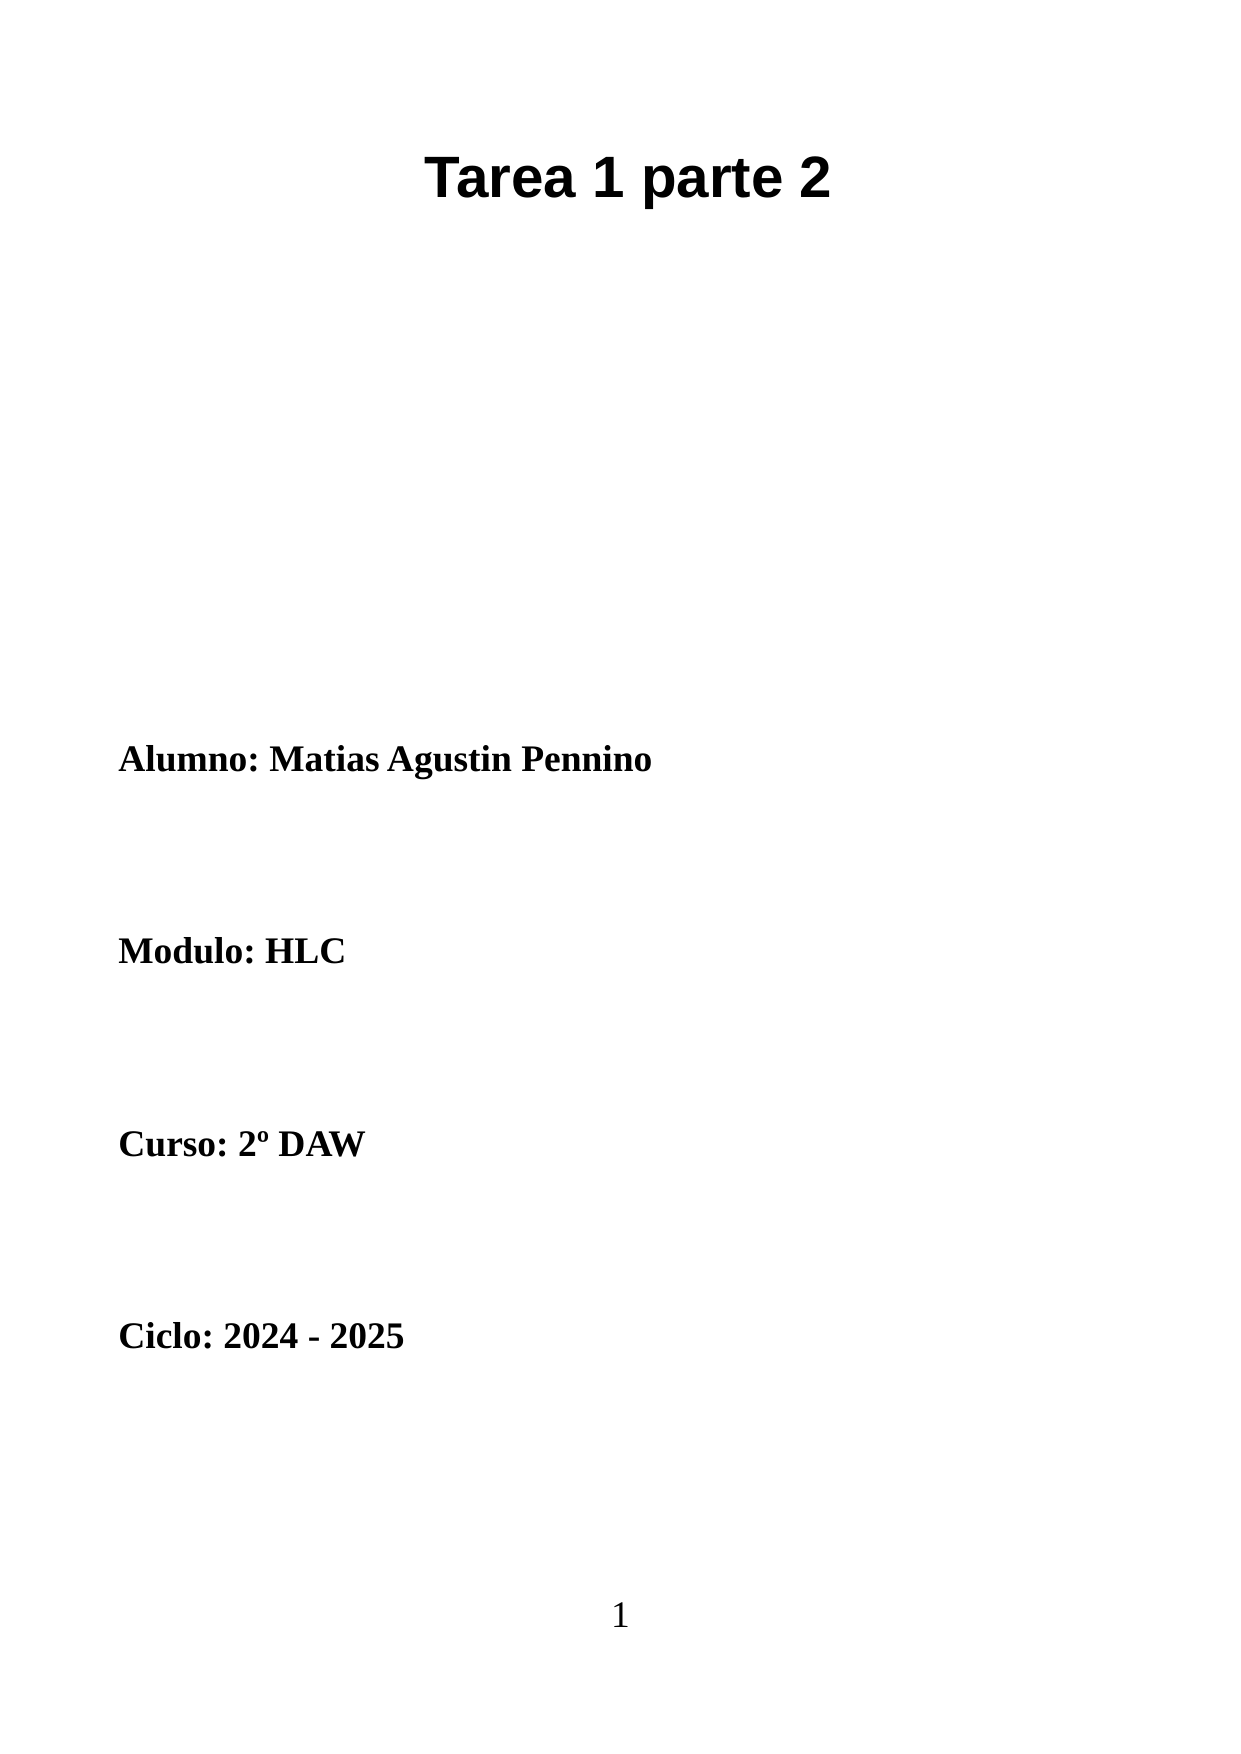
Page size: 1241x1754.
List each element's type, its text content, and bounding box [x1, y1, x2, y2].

text Curso: 2º DAW [118, 1121, 1122, 1164]
text Modulo: HLC [118, 928, 1122, 972]
title Tarea 1 parte 2 [118, 143, 1122, 210]
text Ciclo: 2024 - 2025 [118, 1313, 1122, 1357]
text Alumno: Matias Agustin Pennino [118, 736, 1122, 779]
